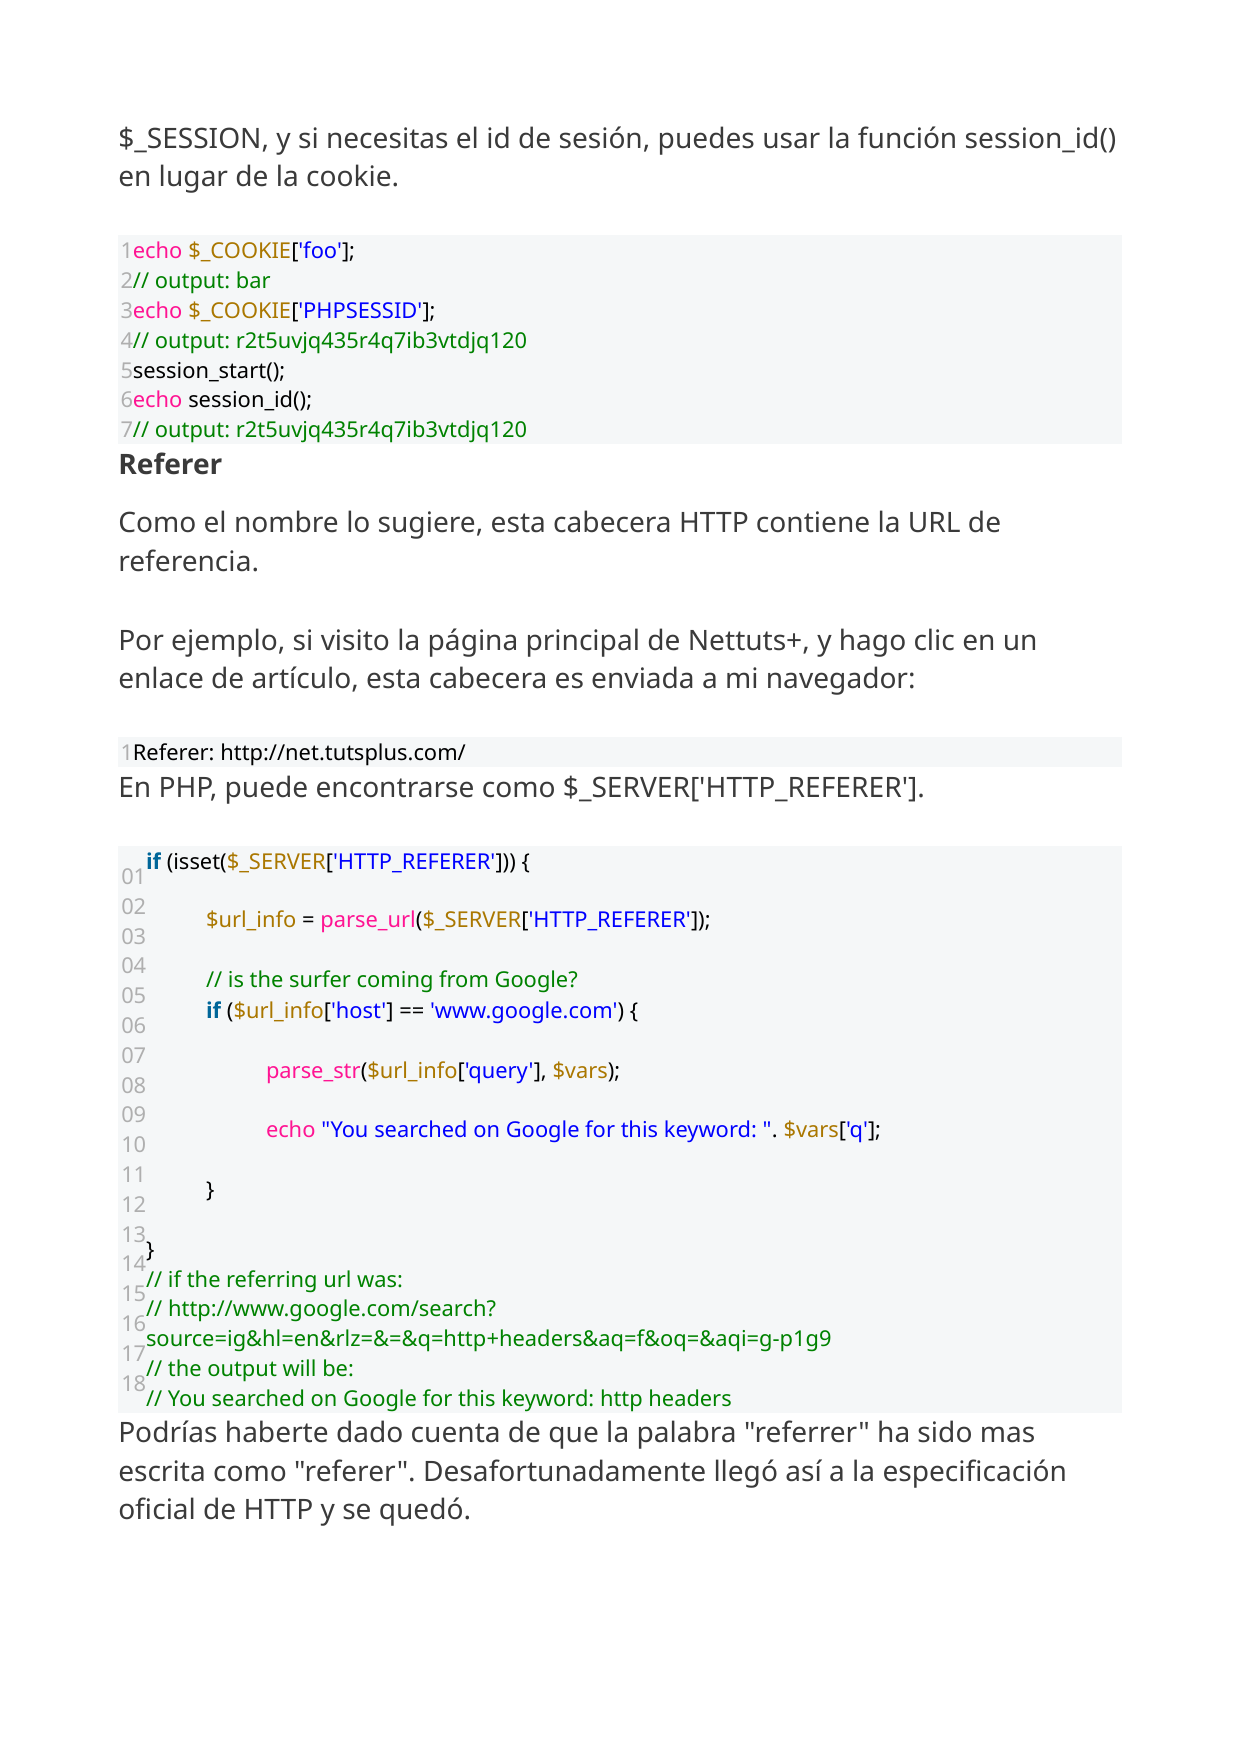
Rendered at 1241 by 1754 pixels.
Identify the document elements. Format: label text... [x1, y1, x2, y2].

table_header 1 [118, 737, 133, 767]
table_header 1 2 3 4 5 6 7 [118, 235, 133, 444]
text Como el nombre lo sugiere, esta cabecera HTTP contiene la URL de referencia. [118, 503, 1122, 579]
table_header if (isset($_SERVER['HTTP_REFERER'])) { $url_info = parse_url($_SERVER['HTTP_REFERER']); // is the surfer coming from Google? if ($url_info['host'] == 'www.google.com') { parse_str($url_info['query'], $vars); echo "You searched on Google for this keyword: ". $vars['q']; } } // if the referring url was: // http://www.google.com/search?source=ig&hl=en&rlz=&=&q=http+headers&aq=f&oq=&aqi=g-p1g9 // the output will be: // You searched on Google for this keyword: http headers [146, 846, 1122, 1413]
text $_SESSION, y si necesitas el id de sesión, puedes usar la función session_id() en lugar de la cookie. [118, 118, 1122, 195]
text En PHP, puede encontrarse como $_SERVER['HTTP_REFERER']. [118, 767, 1122, 805]
table_header echo $_COOKIE['foo']; // output: bar echo $_COOKIE['PHPSESSID']; // output: r2t5uvjq435r4q7ib3vtdjq120 session_start(); echo session_id(); // output: r2t5uvjq435r4q7ib3vtdjq120 [133, 235, 618, 444]
table_header 01 02 03 04 05 06 07 08 09 10 11 12 13 14 15 16 17 18 [118, 846, 146, 1413]
text Podrías haberte dado cuenta de que la palabra "referrer" ha sido mas escrita como "referer". Desafortunadamente llegó así a la especificación oficial de HTTP y se quedó. [118, 1413, 1122, 1528]
text Por ejemplo, si visito la página principal de Nettuts+, y hago clic en un enlace de artículo, esta cabecera es enviada a mi navegador: [118, 620, 1122, 697]
subtitle Referer [118, 444, 1122, 482]
table_header Referer: http://net.tutsplus.com/ [133, 737, 563, 767]
